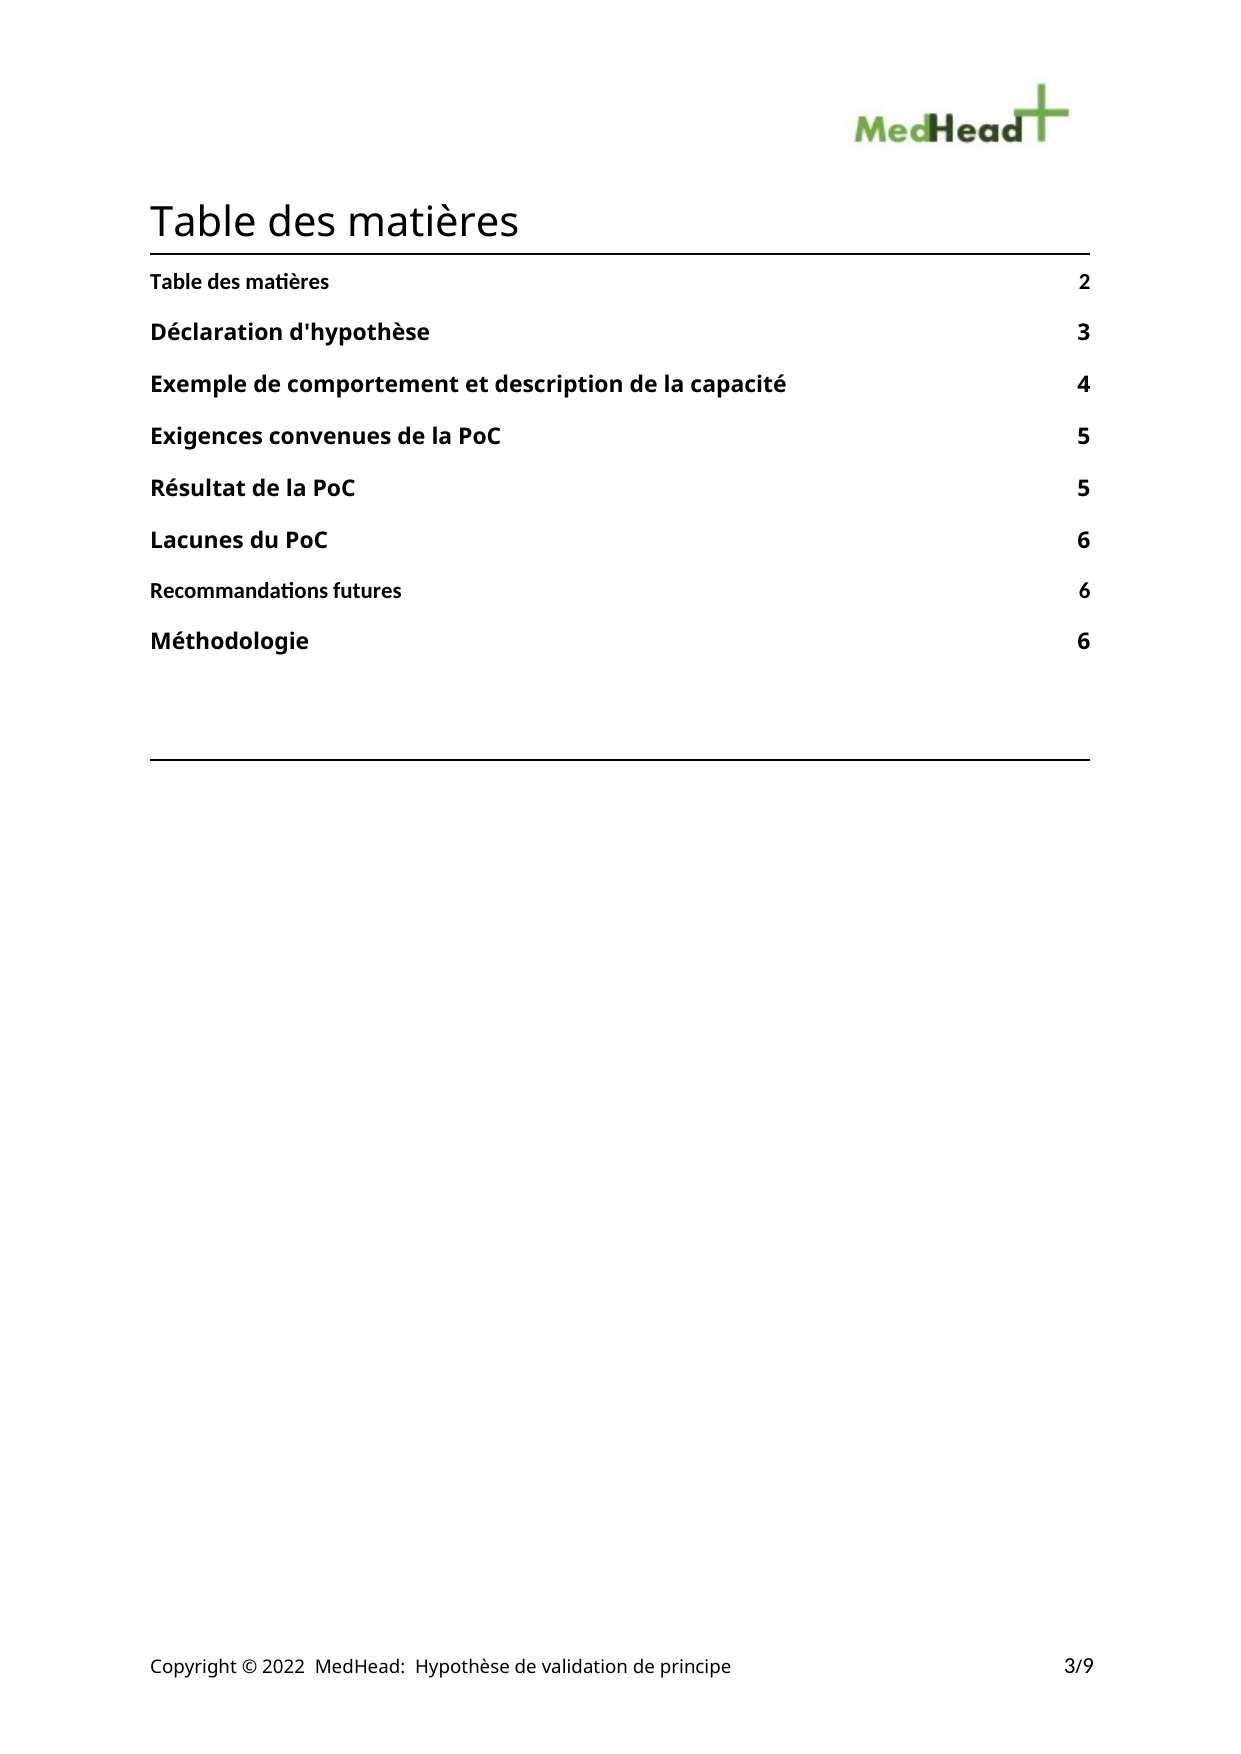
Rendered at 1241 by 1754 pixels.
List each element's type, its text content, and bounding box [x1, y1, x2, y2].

text Lacunes du PoC 6 [150, 524, 1090, 556]
subtitle Table des matières [150, 192, 1090, 253]
text Recommandations futures 6 [150, 576, 1090, 604]
picture [834, 75, 1091, 150]
text Table des matières 2 [150, 267, 1090, 295]
text Méthodologie 6 [150, 625, 1090, 657]
text Déclaration d'hypothèse 3 [150, 316, 1090, 347]
text Résultat de la PoC 5 [150, 472, 1090, 503]
text Exemple de comportement et description de la capacité 4 [150, 368, 1090, 399]
text Exigences convenues de la PoC 5 [150, 420, 1090, 451]
